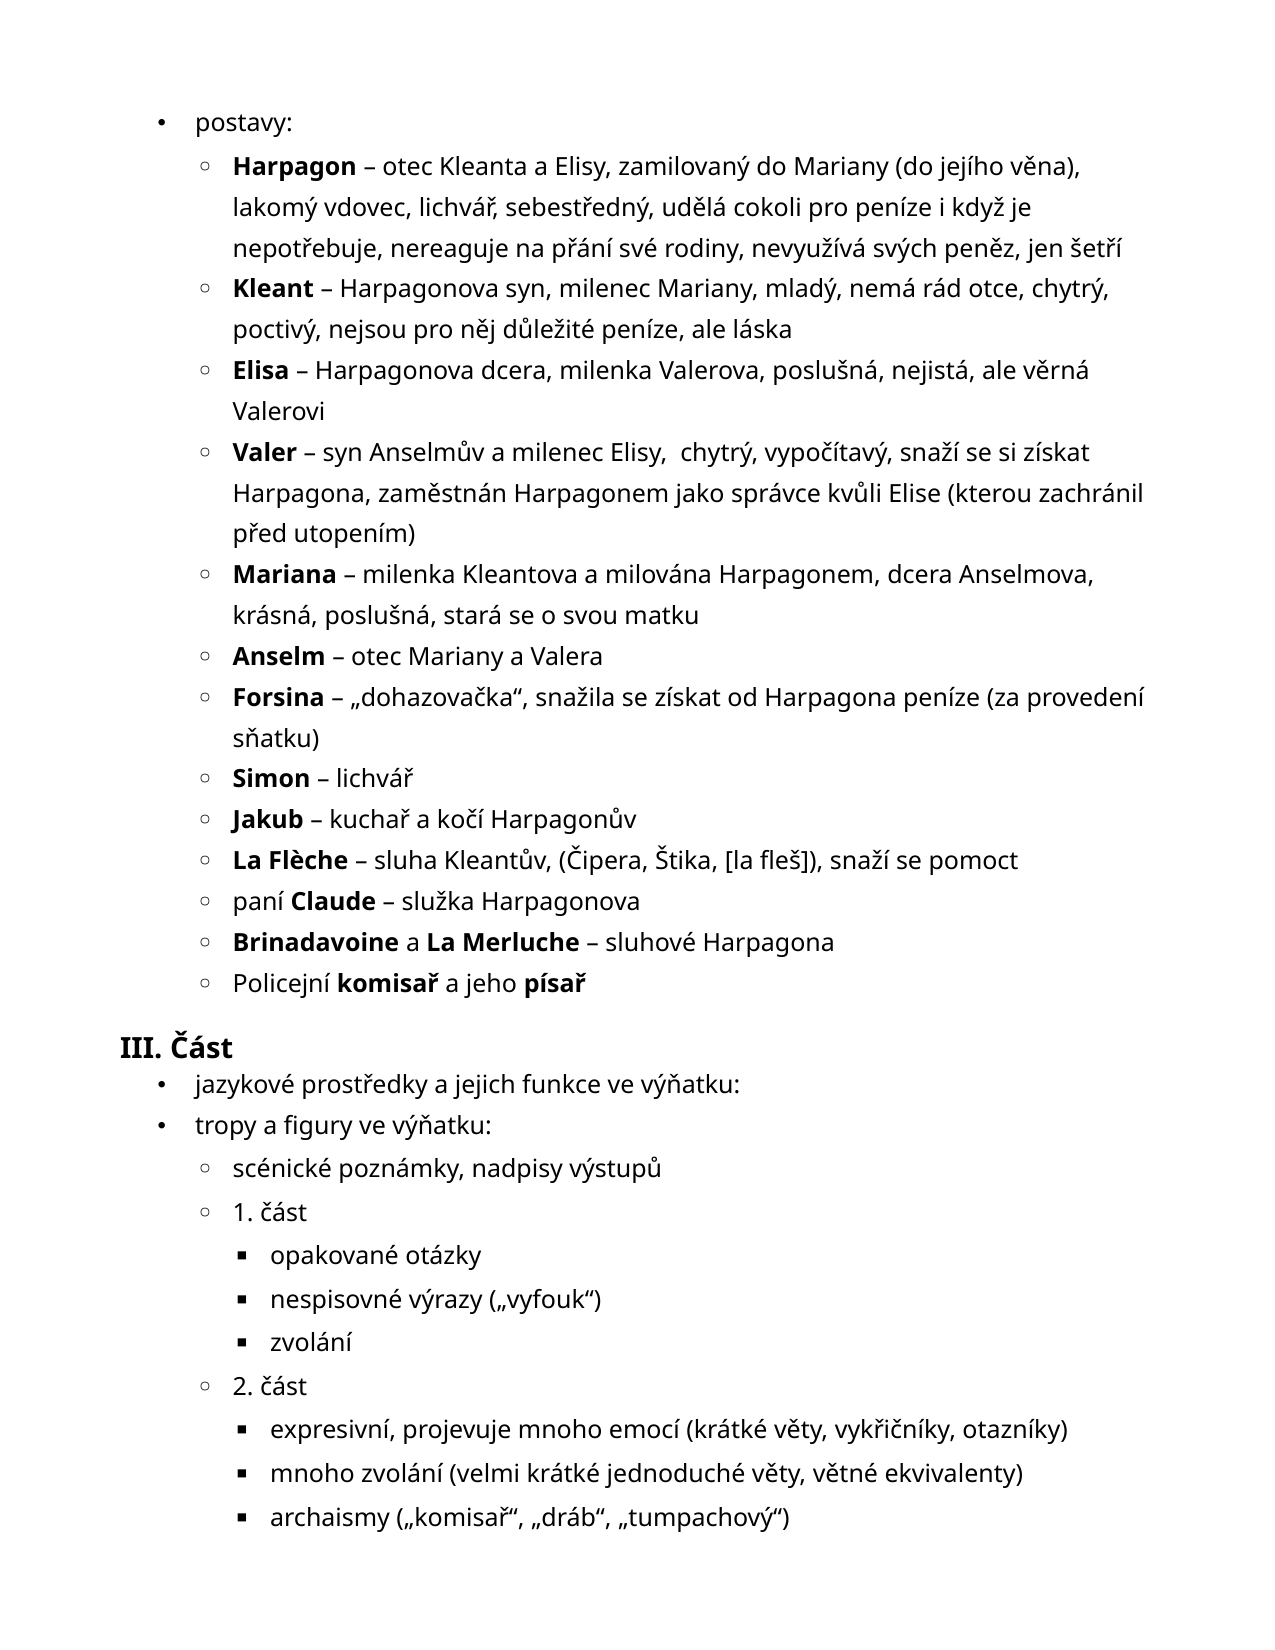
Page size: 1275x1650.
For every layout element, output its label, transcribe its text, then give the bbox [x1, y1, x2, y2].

list mnoho zvolání (velmi krátké jednoduché věty, větné ekvivalenty) [232, 1456, 1155, 1490]
list zvolání [232, 1325, 1155, 1359]
list postavy: [157, 105, 1155, 139]
list Kleant – Harpagonova syn, milenec Mariany, mladý, nemá rád otce, chytrý, poctivý, nejsou pro něj důležité peníze, ale láska [195, 271, 1155, 346]
list Jakub – kuchař a kočí Harpagonův [195, 802, 1155, 836]
list Anselm – otec Mariany a Valera [195, 638, 1155, 673]
list 2. část [195, 1369, 1155, 1403]
list Elisa – Harpagonova dcera, milenka Valerova, poslušná, nejistá, ale věrná Valerovi [195, 353, 1155, 428]
list Harpagon – otec Kleanta a Elisy, zamilovaný do Mariany (do jejího věna), lakomý vdovec, lichvář, sebestředný, udělá cokoli pro peníze i když je nepotřebuje, nereaguje na přání své rodiny, nevyužívá svých peněz, jen šetří [195, 148, 1155, 264]
list Valer – syn Anselmův a milenec Elisy, chytrý, vypočítavý, snaží se si získat Harpagona, zaměstnán Harpagonem jako správce kvůli Elise (kterou zachránil před utopením) [195, 434, 1155, 550]
list scénické poznámky, nadpisy výstupů [195, 1151, 1155, 1185]
list Policejní komisař a jeho písař [195, 965, 1155, 999]
list nespisovné výrazy („vyfouk“) [232, 1282, 1155, 1316]
list tropy a figury ve výňatku: [157, 1107, 1155, 1141]
subtitle III. Část [120, 1027, 1155, 1067]
list archaismy („komisař“, „dráb“, „tumpachový“) [232, 1499, 1155, 1533]
list 1. část [195, 1194, 1155, 1228]
list Mariana – milenka Kleantova a milována Harpagonem, dcera Anselmova, krásná, poslušná, stará se o svou matku [195, 557, 1155, 632]
list opakované otázky [232, 1238, 1155, 1272]
list Forsina – „dohazovačka“, snažila se získat od Harpagona peníze (za provedení sňatku) [195, 679, 1155, 754]
list paní Claude – služka Harpagonova [195, 883, 1155, 918]
list Simon – lichvář [195, 761, 1155, 795]
list Brinadavoine a La Merluche – sluhové Harpagona [195, 924, 1155, 958]
list La Flèche – sluha Kleantův, (Čipera, Štika, [la fleš]), snaží se pomoct [195, 843, 1155, 877]
list expresivní, projevuje mnoho emocí (krátké věty, vykřičníky, otazníky) [232, 1412, 1155, 1446]
list jazykové prostředky a jejich funkce ve výňatku: [157, 1067, 1155, 1101]
